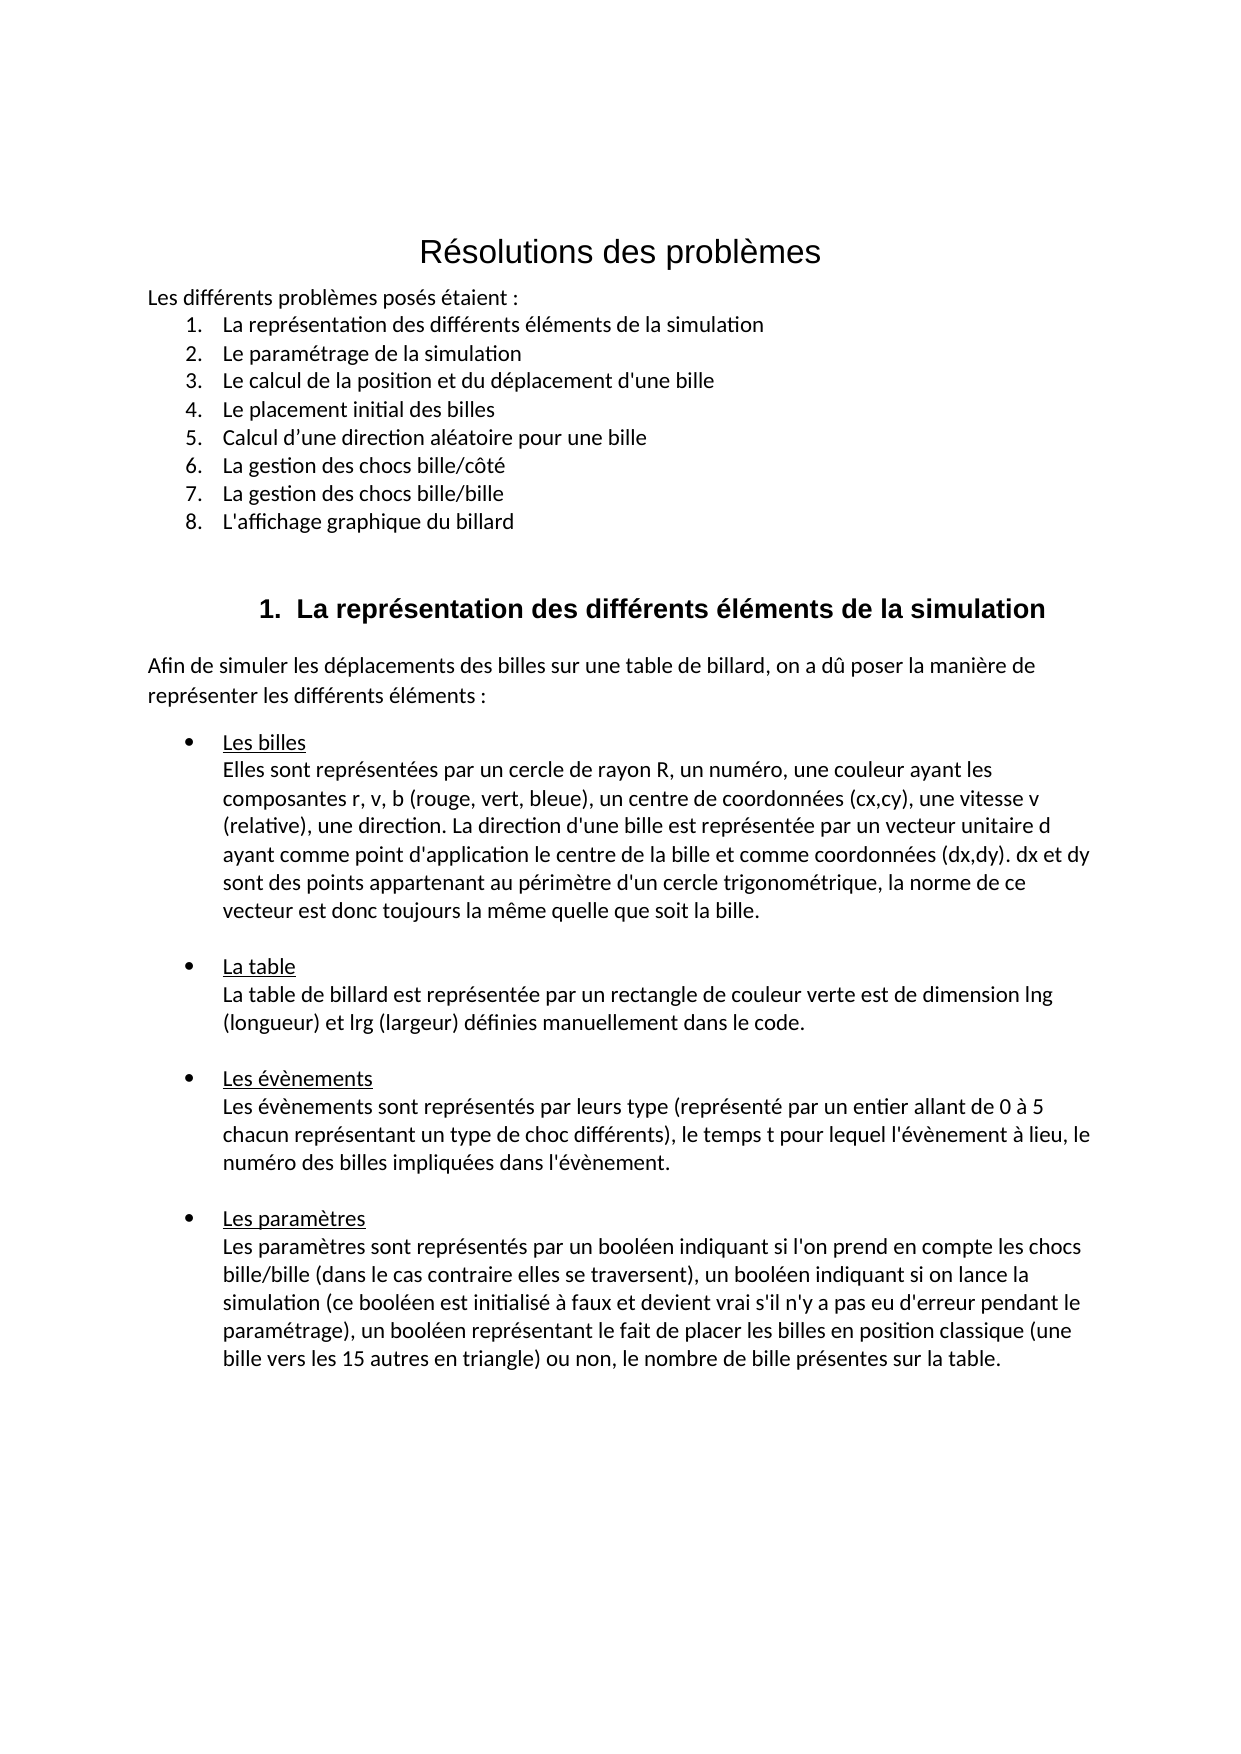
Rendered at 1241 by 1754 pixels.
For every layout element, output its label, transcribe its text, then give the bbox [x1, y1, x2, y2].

subtitle La représentation des différents éléments de la simulation [259, 593, 1093, 624]
list La table [185, 952, 1093, 980]
list La gestion des chocs bille/bille [185, 479, 1093, 507]
text Les paramètres sont représentés par un booléen indiquant si l'on prend en compte les chocs bille/bille (dans le cas contraire elles se traversent), un booléen indiquant si on lance la simulation (ce booléen est initialisé à faux et devient vrai s'il n'y a pas eu d'erreur pendant le paramétrage), un booléen représentant le fait de placer les billes en position classique (une bille vers les 15 autres en triangle) ou non, le nombre de bille présentes sur la table. [223, 1232, 1093, 1372]
text Afin de simuler les déplacements des billes sur une table de billard, on a dû poser la manière de représenter les différents éléments : [148, 651, 1093, 709]
list Le paramétrage de la simulation [185, 339, 1093, 367]
text La table de billard est représentée par un rectangle de couleur verte est de dimension lng (longueur) et lrg (largeur) définies manuellement dans le code. [223, 980, 1093, 1036]
list Les billes [185, 728, 1093, 756]
list Calcul d’une direction aléatoire pour une bille [185, 423, 1093, 451]
list Le calcul de la position et du déplacement d'une bille [185, 367, 1093, 395]
list La gestion des chocs bille/côté [185, 451, 1093, 479]
list Les évènements [185, 1064, 1093, 1092]
list Les paramètres [185, 1204, 1093, 1232]
text Les évènements sont représentés par leurs type (représenté par un entier allant de 0 à 5 chacun représentant un type de choc différents), le temps t pour lequel l'évènement à lieu, le numéro des billes impliquées dans l'évènement. [223, 1092, 1093, 1176]
list Le placement initial des billes [185, 395, 1093, 423]
text Les différents problèmes posés étaient : [148, 283, 1093, 311]
list La représentation des différents éléments de la simulation [185, 311, 1093, 339]
list L'affichage graphique du billard [185, 507, 1093, 535]
text Elles sont représentées par un cercle de rayon R, un numéro, une couleur ayant les composantes r, v, b (rouge, vert, bleue), un centre de coordonnées (cx,cy), une vitesse v (relative), une direction. La direction d'une bille est représentée par un vecteur unitaire d ayant comme point d'application le centre de la bille et comme coordonnées (dx,dy). dx et dy sont des points appartenant au périmètre d'un cercle trigonométrique, la norme de ce vecteur est donc toujours la même quelle que soit la bille. [223, 756, 1093, 924]
subtitle Résolutions des problèmes [148, 232, 1093, 270]
